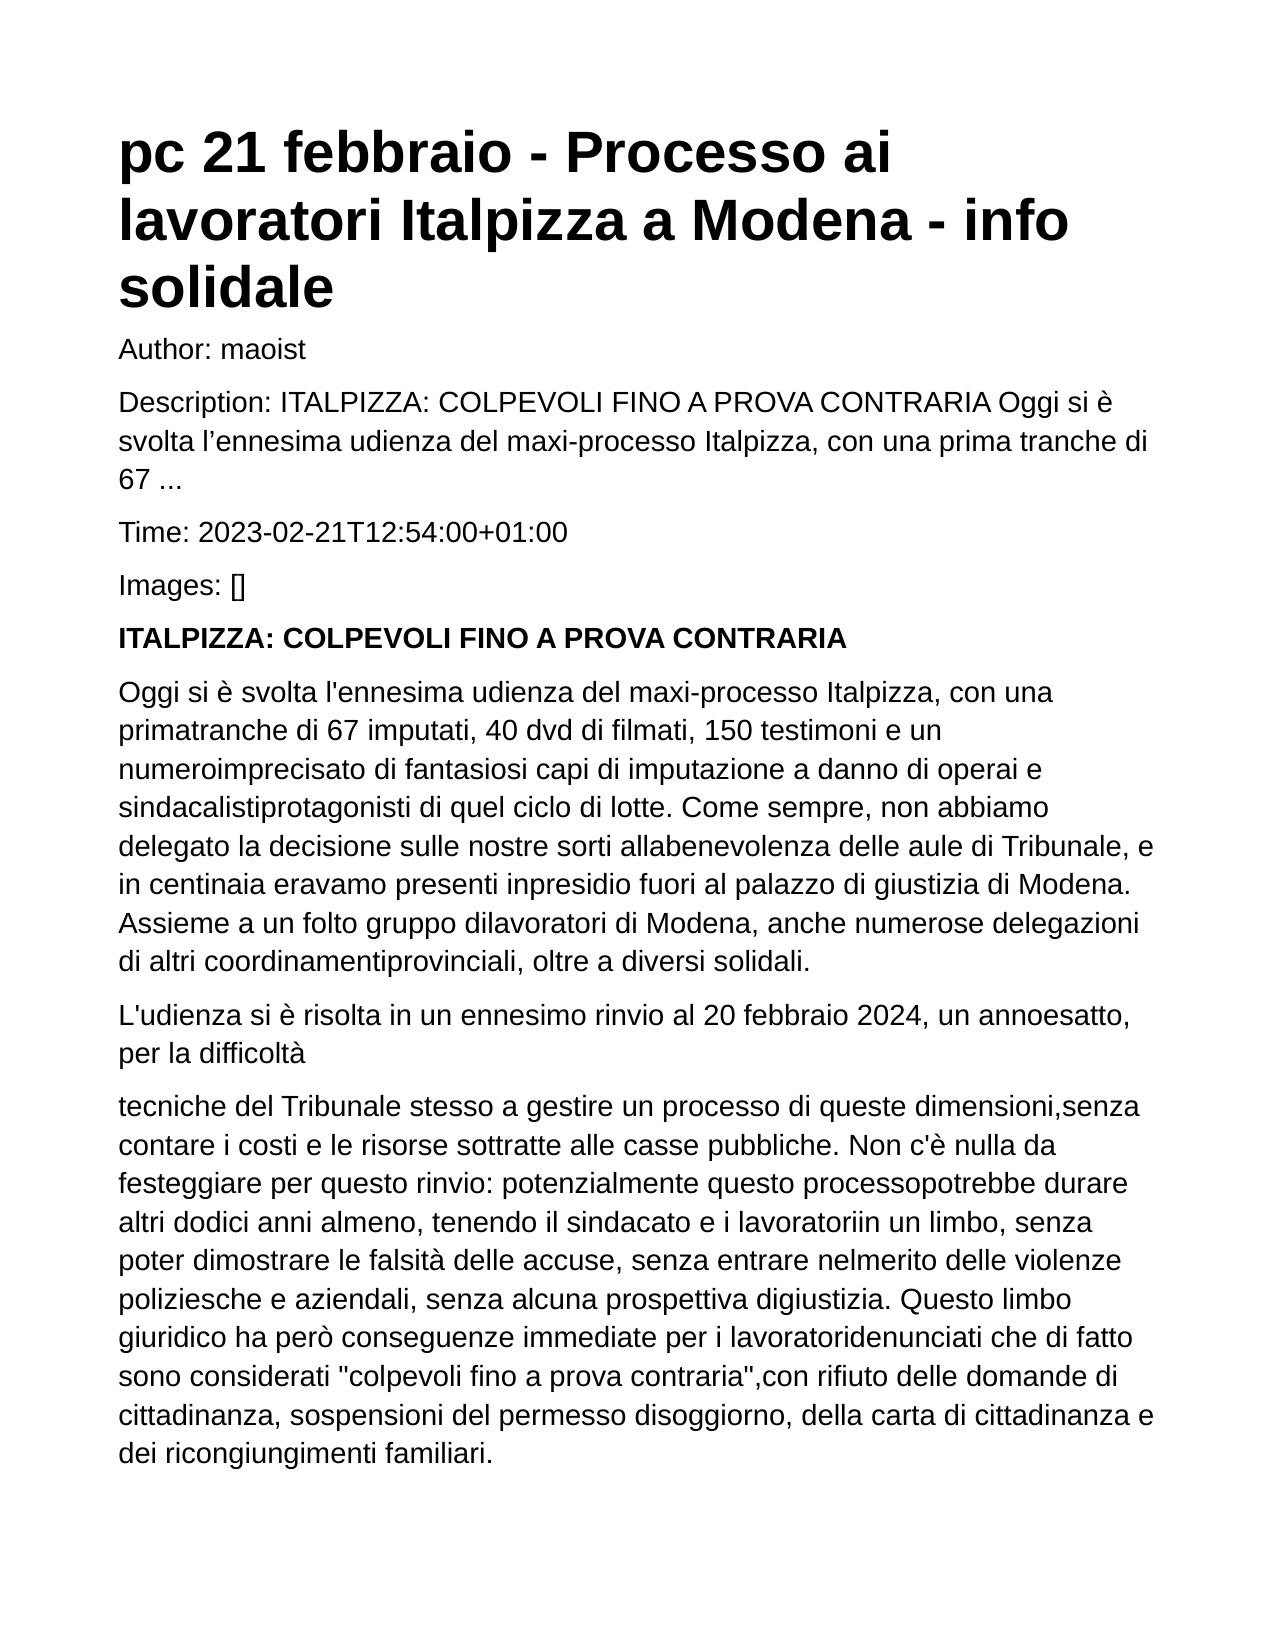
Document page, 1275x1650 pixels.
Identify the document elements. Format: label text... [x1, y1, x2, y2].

text ITALPIZZA: COLPEVOLI FINO A PROVA CONTRARIA [118, 621, 1157, 655]
text Time: 2023-02-21T12:54:00+01:00 [118, 515, 1157, 549]
text Author: maoist [118, 332, 1157, 365]
text Description: ITALPIZZA: COLPEVOLI FINO A PROVA CONTRARIA Oggi si è svolta l’ennesima udienza del maxi-processo Italpizza, con una prima tranche di 67 ... [118, 385, 1157, 496]
subtitle pc 21 febbraio - Processo ai lavoratori Italpizza a Modena - info solidale [118, 118, 1157, 319]
text Oggi si è svolta l'ennesima udienza del maxi-processo Italpizza, con una primatranche di 67 imputati, 40 dvd di filmati, 150 testimoni e un numeroimprecisato di fantasiosi capi di imputazione a danno di operai e sindacalistiprotagonisti di quel ciclo di lotte. Come sempre, non abbiamo delegato la decisione sulle nostre sorti allabenevolenza delle aule di Tribunale, e in centinaia eravamo presenti inpresidio fuori al palazzo di giustizia di Modena. Assieme a un folto gruppo dilavoratori di Modena, anche numerose delegazioni di altri coordinamentiprovinciali, oltre a diversi solidali. [118, 674, 1157, 978]
text Images: [] [118, 568, 1157, 602]
text L'udienza si è risolta in un ennesimo rinvio al 20 febbraio 2024, un annoesatto, per la difficoltà [118, 997, 1157, 1069]
text tecniche del Tribunale stesso a gestire un processo di queste dimensioni,senza contare i costi e le risorse sottratte alle casse pubbliche. Non c'è nulla da festeggiare per questo rinvio: potenzialmente questo processopotrebbe durare altri dodici anni almeno, tenendo il sindacato e i lavoratoriin un limbo, senza poter dimostrare le falsità delle accuse, senza entrare nelmerito delle violenze poliziesche e aziendali, senza alcuna prospettiva digiustizia. Questo limbo giuridico ha però conseguenze immediate per i lavoratoridenunciati che di fatto sono considerati "colpevoli fino a prova contraria",con rifiuto delle domande di cittadinanza, sospensioni del permesso disoggiorno, della carta di cittadinanza e dei ricongiungimenti familiari. [118, 1089, 1157, 1469]
